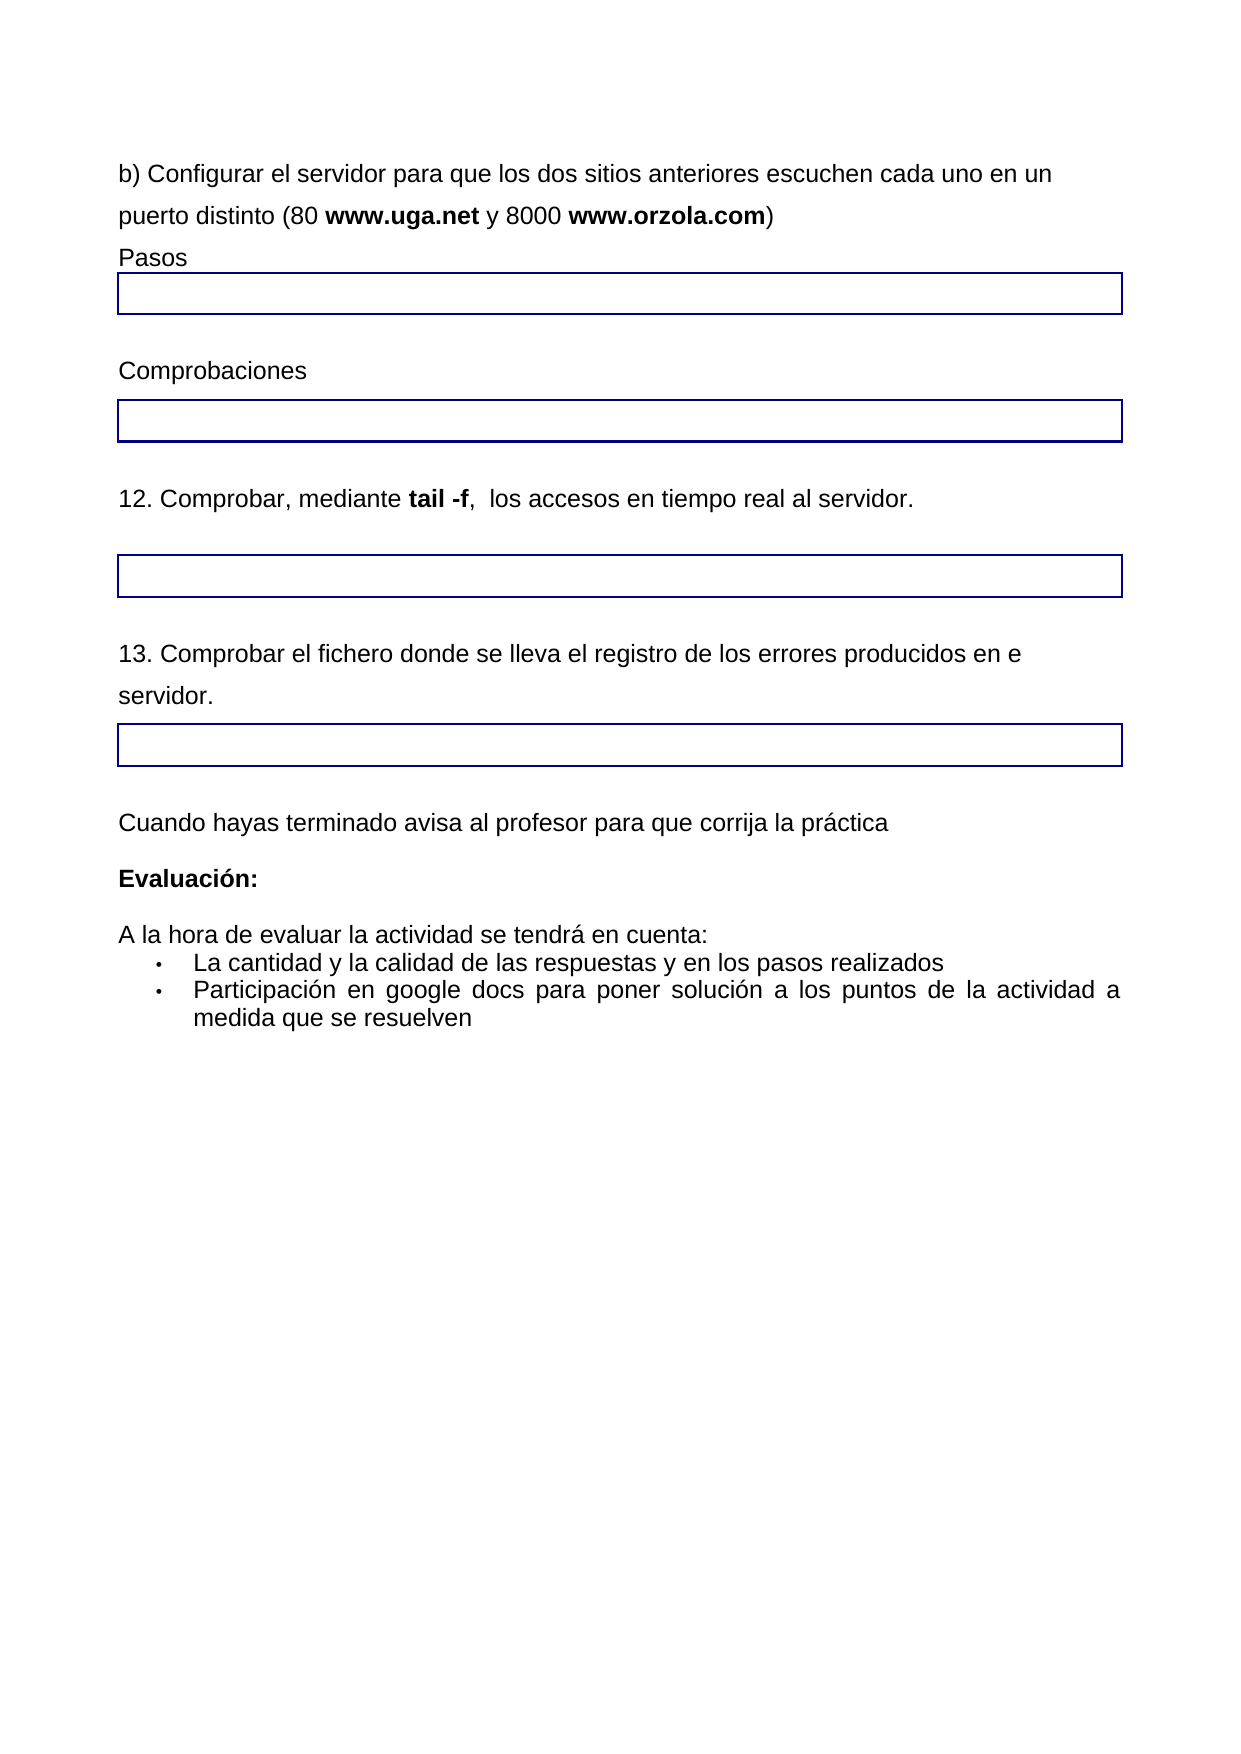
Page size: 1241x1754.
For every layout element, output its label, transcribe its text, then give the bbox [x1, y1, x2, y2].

list La cantidad y la calidad de las respuestas y en los pasos realizados [156, 948, 1122, 976]
text b) Configurar el servidor para que los dos sitios anteriores escuchen cada uno en un puerto distinto (80 www.uga.net y 8000 www.orzola.com) [118, 160, 1122, 230]
table_header [119, 556, 1121, 596]
text 12. Comprobar, mediante tail -f, los accesos en tiempo real al servidor. [118, 484, 1122, 512]
text Evaluación: [118, 864, 1122, 892]
text Pasos [118, 244, 1122, 272]
text 13. Comprobar el fichero donde se lleva el registro de los errores producidos en e servidor. [118, 639, 1122, 709]
text Cuando hayas terminado avisa al profesor para que corrija la práctica [118, 809, 1122, 837]
text A la hora de evaluar la actividad se tendrá en cuenta: [118, 920, 1122, 948]
list Participación en google docs para poner solución a los puntos de la actividad a medida que se resuelven [156, 976, 1122, 1032]
table_header [119, 401, 1121, 440]
table_header [119, 274, 1121, 313]
text Comprobaciones [118, 357, 1122, 385]
table_header [119, 725, 1121, 765]
